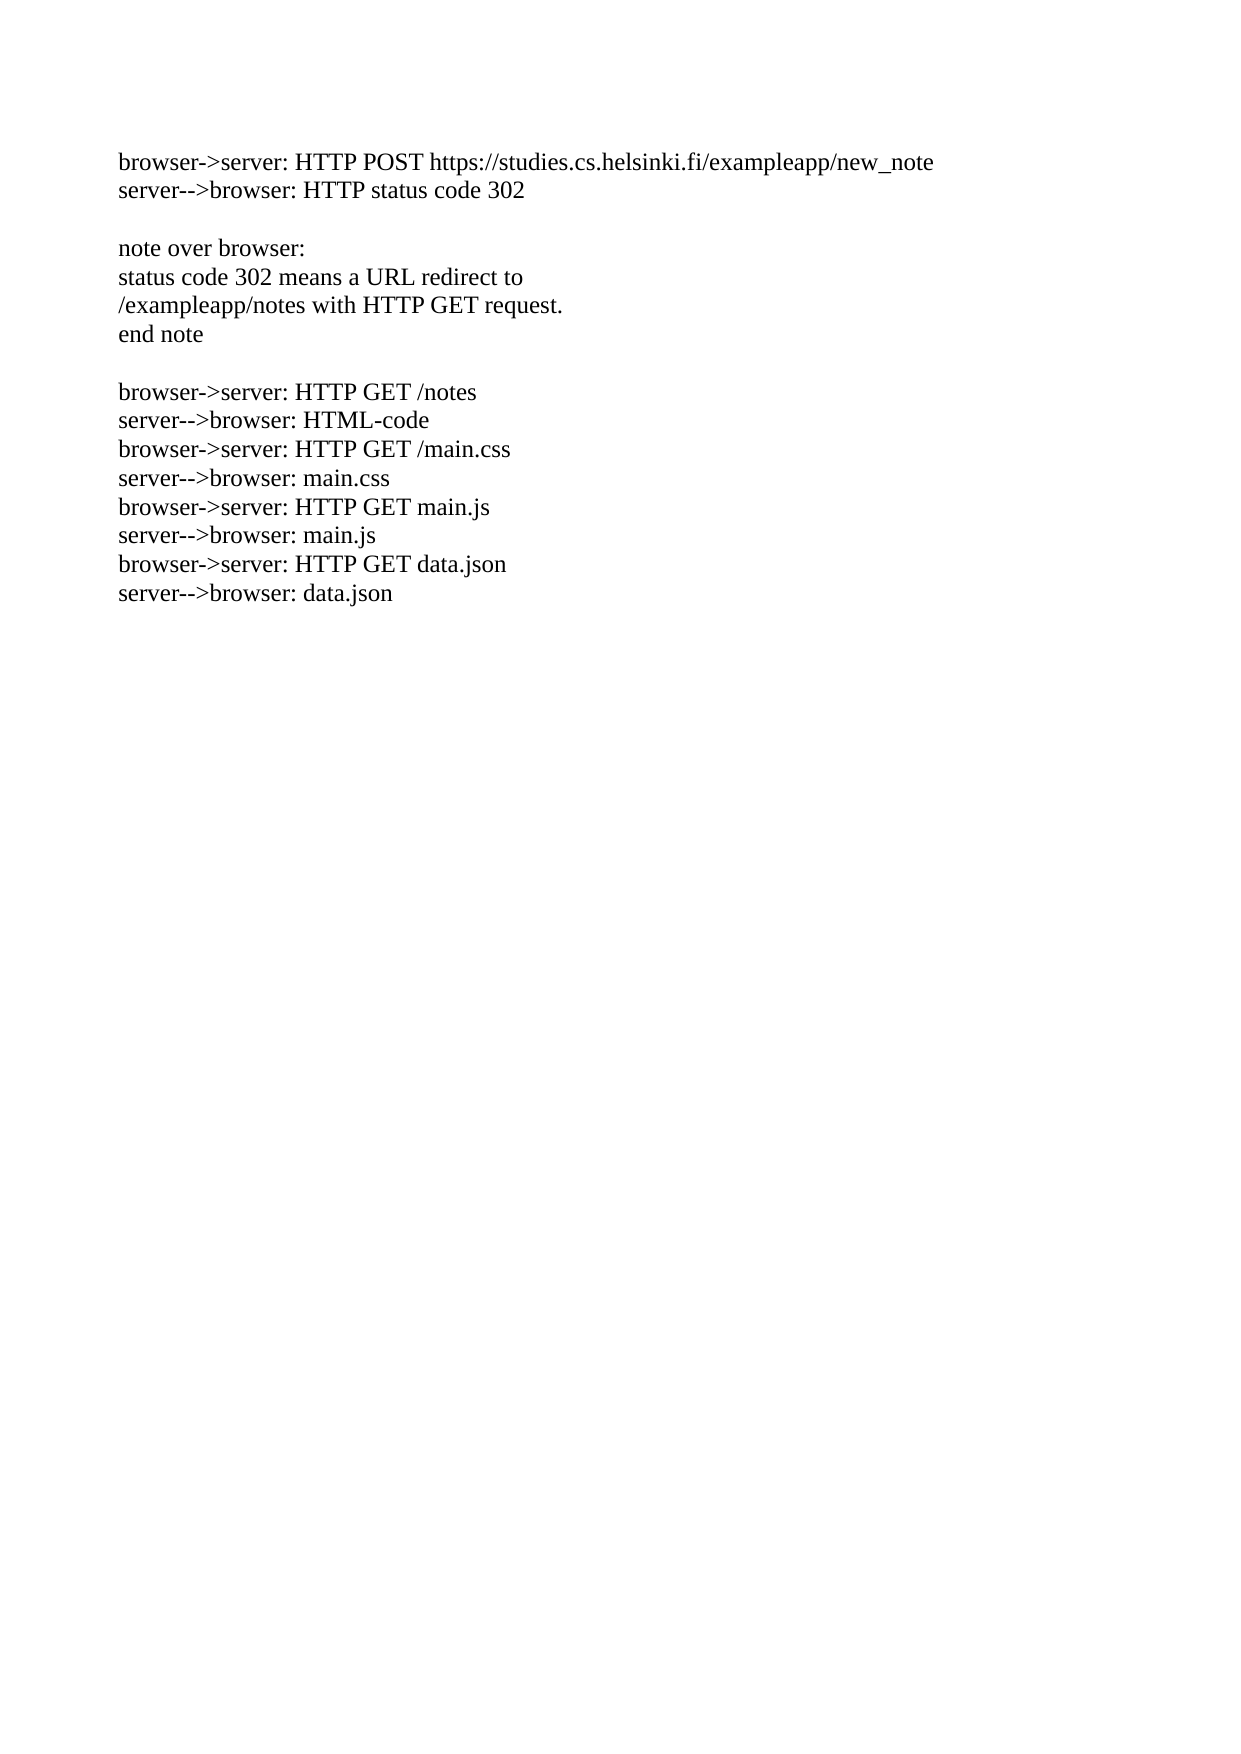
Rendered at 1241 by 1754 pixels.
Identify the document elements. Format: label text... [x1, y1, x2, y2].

text server-->browser: HTML-code [118, 406, 1122, 434]
text browser->server: HTTP GET main.js [118, 492, 1122, 521]
text note over browser: [118, 233, 1122, 262]
text server-->browser: data.json [118, 578, 1122, 607]
text browser->server: HTTP GET /main.css [118, 434, 1122, 463]
text server-->browser: main.js [118, 521, 1122, 549]
text browser->server: HTTP GET data.json [118, 549, 1122, 578]
text end note [118, 319, 1122, 348]
text server-->browser: HTTP status code 302 [118, 176, 1122, 204]
text /exampleapp/notes with HTTP GET request. [118, 291, 1122, 319]
text status code 302 means a URL redirect to [118, 262, 1122, 291]
text browser->server: HTTP GET /notes [118, 377, 1122, 406]
text server-->browser: main.css [118, 463, 1122, 492]
text browser->server: HTTP POST https://studies.cs.helsinki.fi/exampleapp/new_note [118, 147, 1122, 176]
